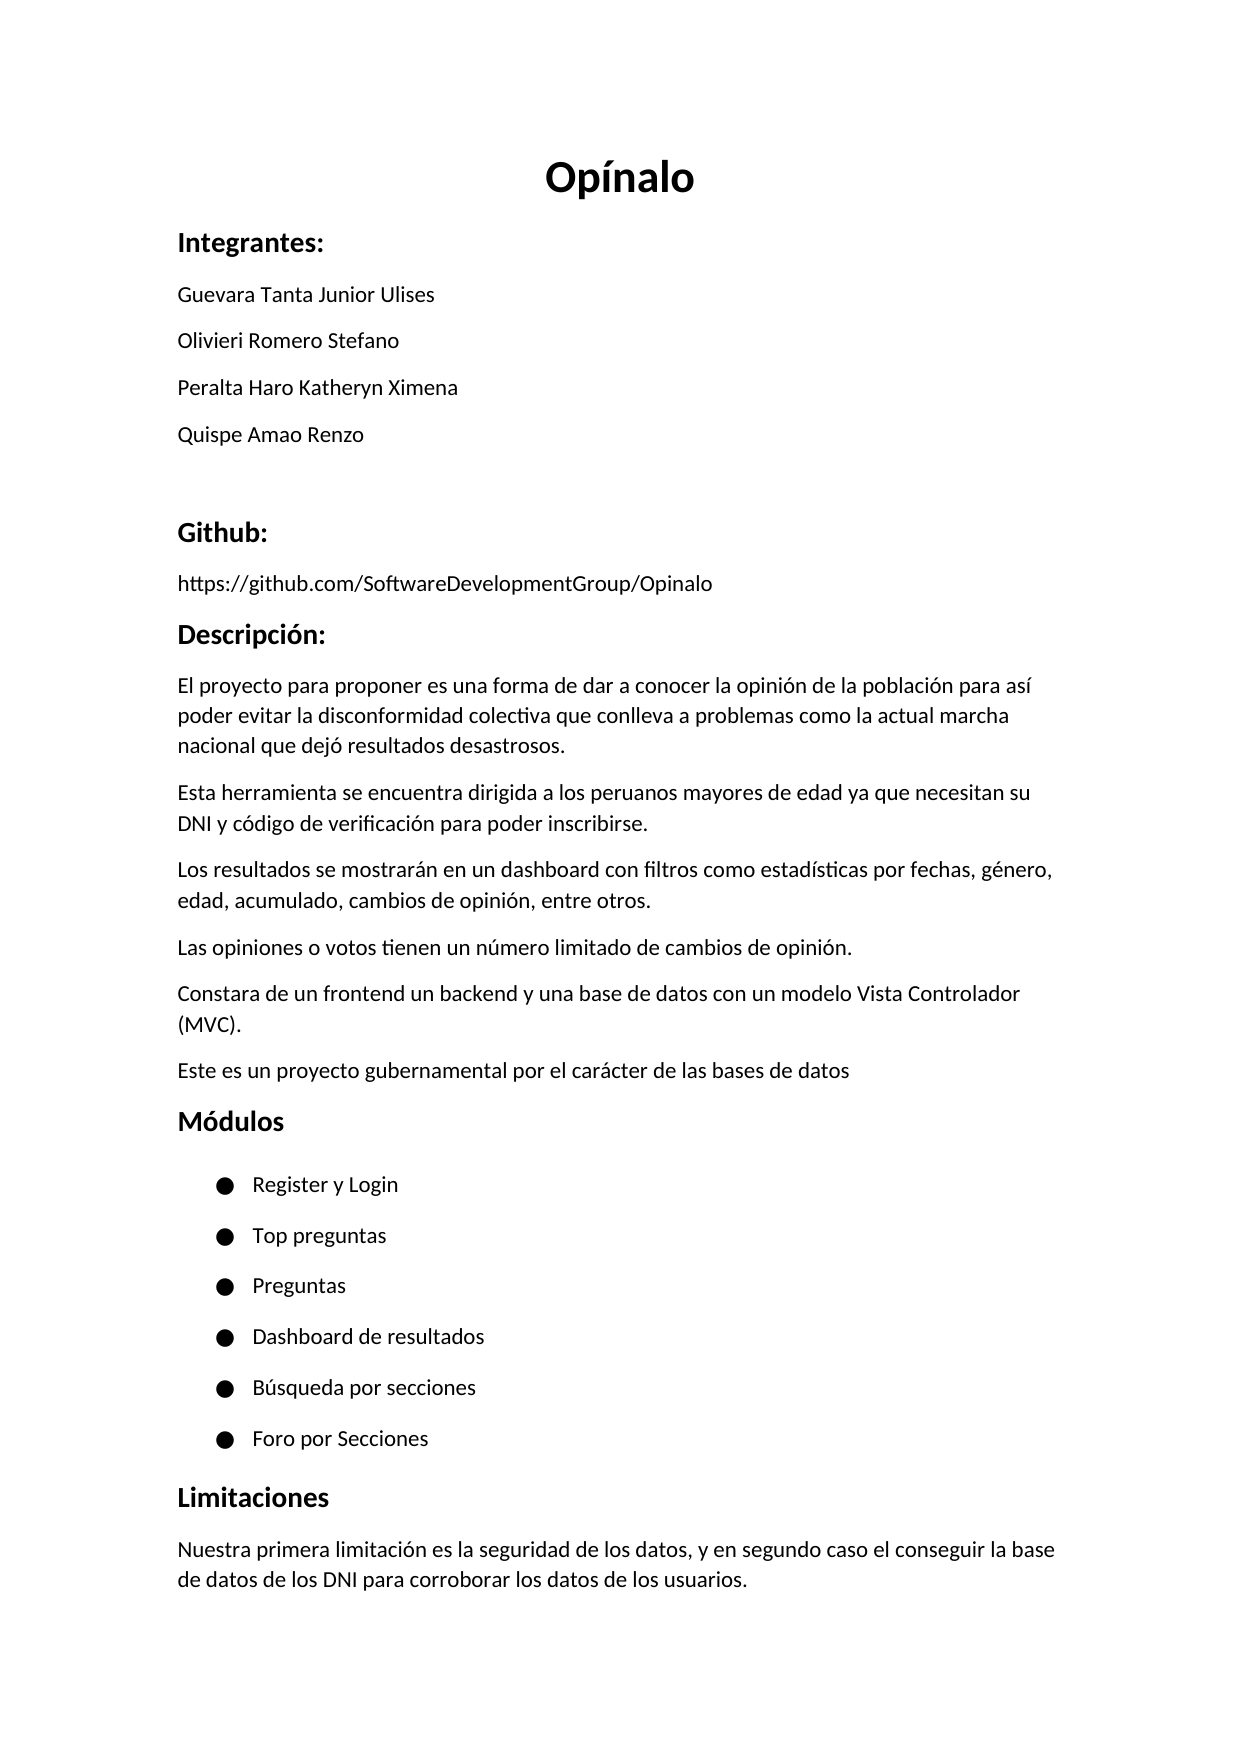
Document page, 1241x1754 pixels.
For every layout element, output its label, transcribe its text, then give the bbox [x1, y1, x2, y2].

text https://github.com/SoftwareDevelopmentGroup/Opinalo [177, 569, 1063, 597]
list Preguntas [215, 1260, 1063, 1307]
list Búsqueda por secciones [215, 1361, 1063, 1408]
text Descripción: [177, 616, 1063, 652]
text Olivieri Romero Stefano [177, 327, 1063, 354]
text Nuestra primera limitación es la seguridad de los datos, y en segundo caso el conseguir la base de datos de los DNI para corroborar los datos de los usuarios. [177, 1535, 1063, 1593]
text Quispe Amao Renzo [177, 420, 1063, 448]
text Esta herramienta se encuentra dirigida a los peruanos mayores de edad ya que necesitan su DNI y código de verificación para poder inscribirse. [177, 778, 1063, 837]
text Los resultados se mostrarán en un dashboard con filtros como estadísticas por fechas, género, edad, acumulado, cambios de opinión, entre otros. [177, 856, 1063, 914]
text Módulos [177, 1103, 1063, 1139]
list Dashboard de resultados [215, 1311, 1063, 1358]
text Opínalo [177, 148, 1063, 203]
list Top preguntas [215, 1209, 1063, 1256]
text Github: [177, 514, 1063, 550]
list Foro por Secciones [215, 1412, 1063, 1459]
text Peralta Haro Katheryn Ximena [177, 373, 1063, 401]
list Register y Login [215, 1158, 1063, 1206]
text El proyecto para proponer es una forma de dar a conocer la opinión de la población para así poder evitar la disconformidad colectiva que conlleva a problemas como la actual marcha nacional que dejó resultados desastrosos. [177, 671, 1063, 759]
text Las opiniones o votos tienen un número limitado de cambios de opinión. [177, 933, 1063, 961]
text Integrantes: [177, 224, 1063, 260]
text Constara de un frontend un backend y una base de datos con un modelo Vista Controlador (MVC). [177, 979, 1063, 1038]
text Limitaciones [177, 1479, 1063, 1515]
text Este es un proyecto gubernamental por el carácter de las bases de datos [177, 1057, 1063, 1084]
text Guevara Tanta Junior Ulises [177, 280, 1063, 308]
